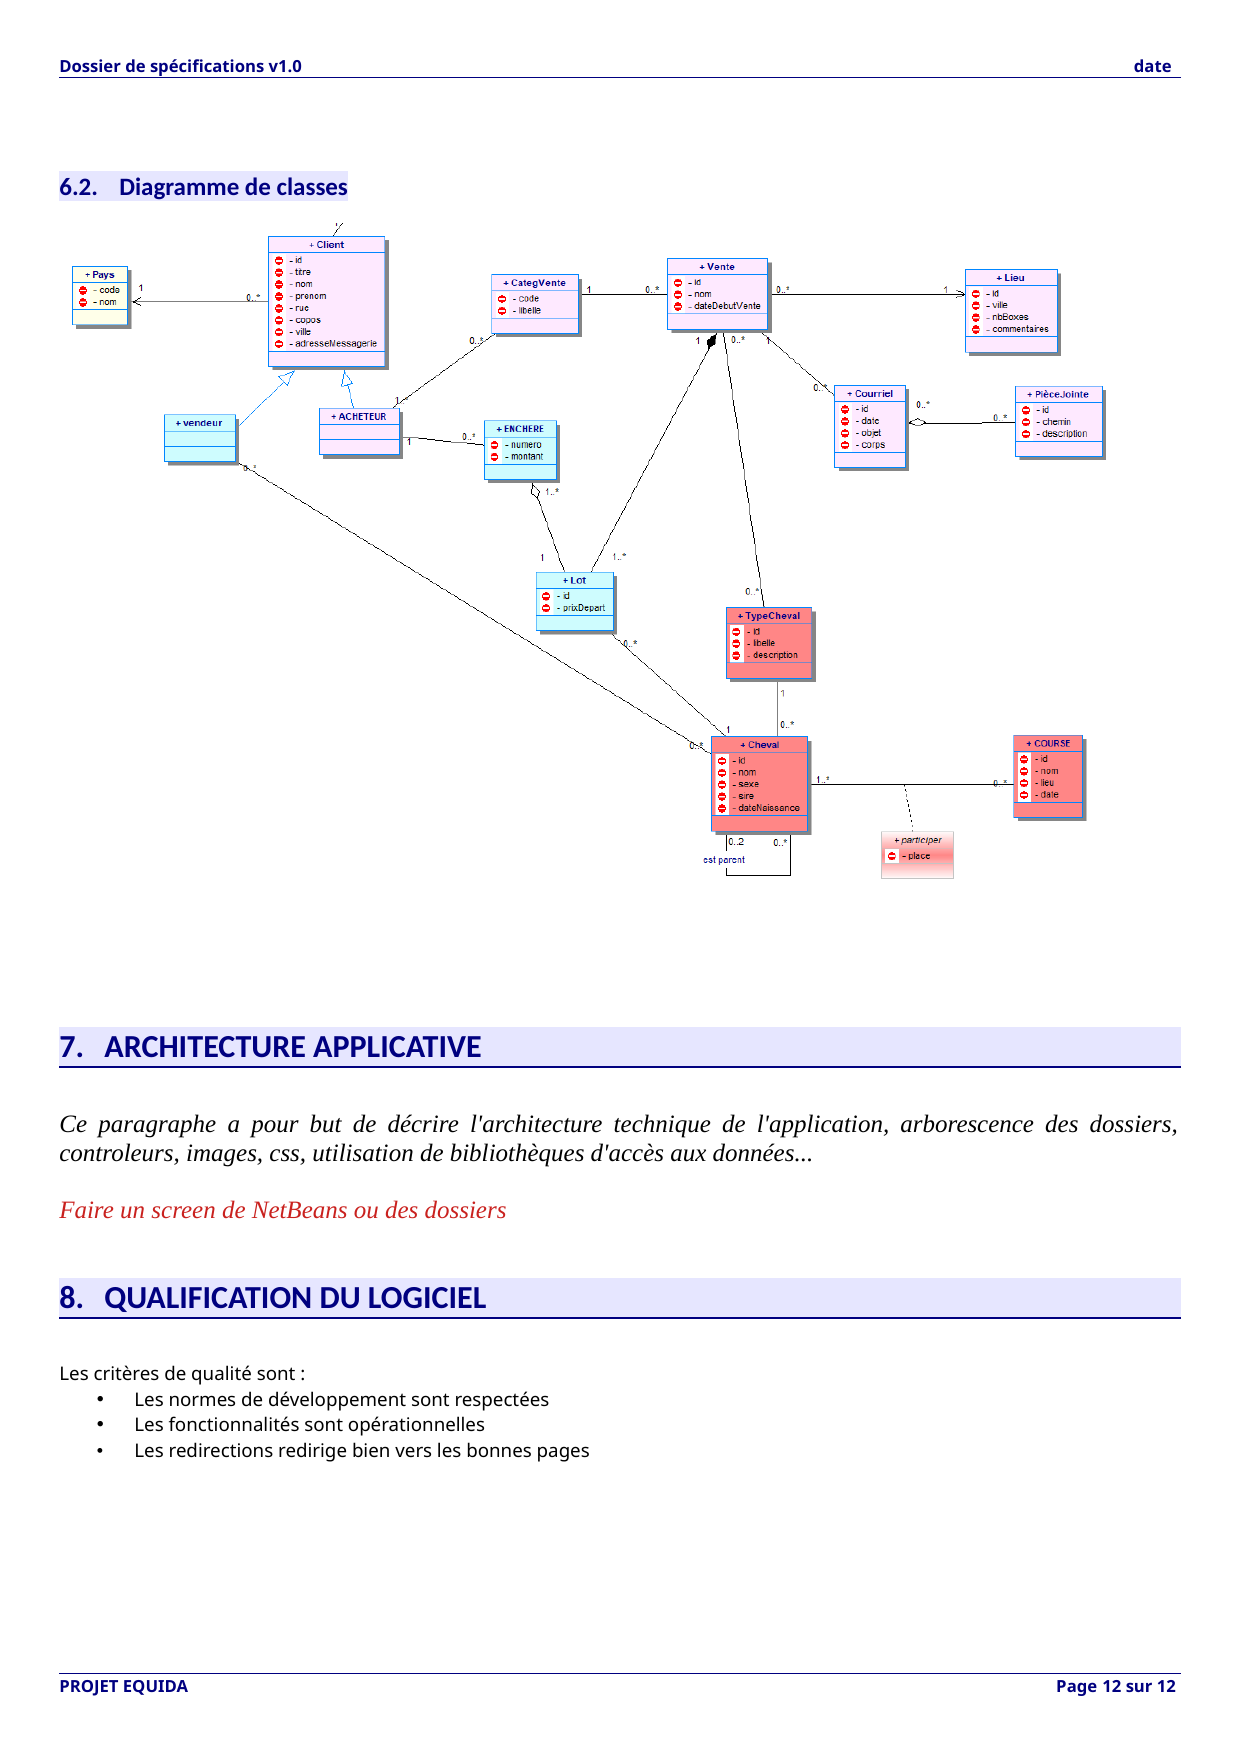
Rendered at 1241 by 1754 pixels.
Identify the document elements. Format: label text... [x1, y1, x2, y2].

list Les fonctionnalités sont opérationnelles [97, 1411, 1181, 1437]
picture [59, 223, 1182, 916]
subtitle QUALIFICATION DU LOGICIEL [59, 1278, 1181, 1317]
subtitle ARCHITECTURE APPLICATIVE [59, 1027, 1181, 1066]
text Les critères de qualité sont : [59, 1360, 1181, 1386]
text Ce paragraphe a pour but de décrire l'architecture technique de l'application, arborescence des dossiers, controleurs, images, css, utilisation de bibliothèques d'accès aux données... [59, 1109, 1181, 1167]
text Faire un screen de NetBeans ou des dossiers [59, 1195, 1181, 1224]
list Les normes de développement sont respectées [97, 1386, 1181, 1411]
subtitle Diagramme de classes [348, 171, 1181, 201]
list Les redirections redirige bien vers les bonnes pages [97, 1437, 1181, 1462]
